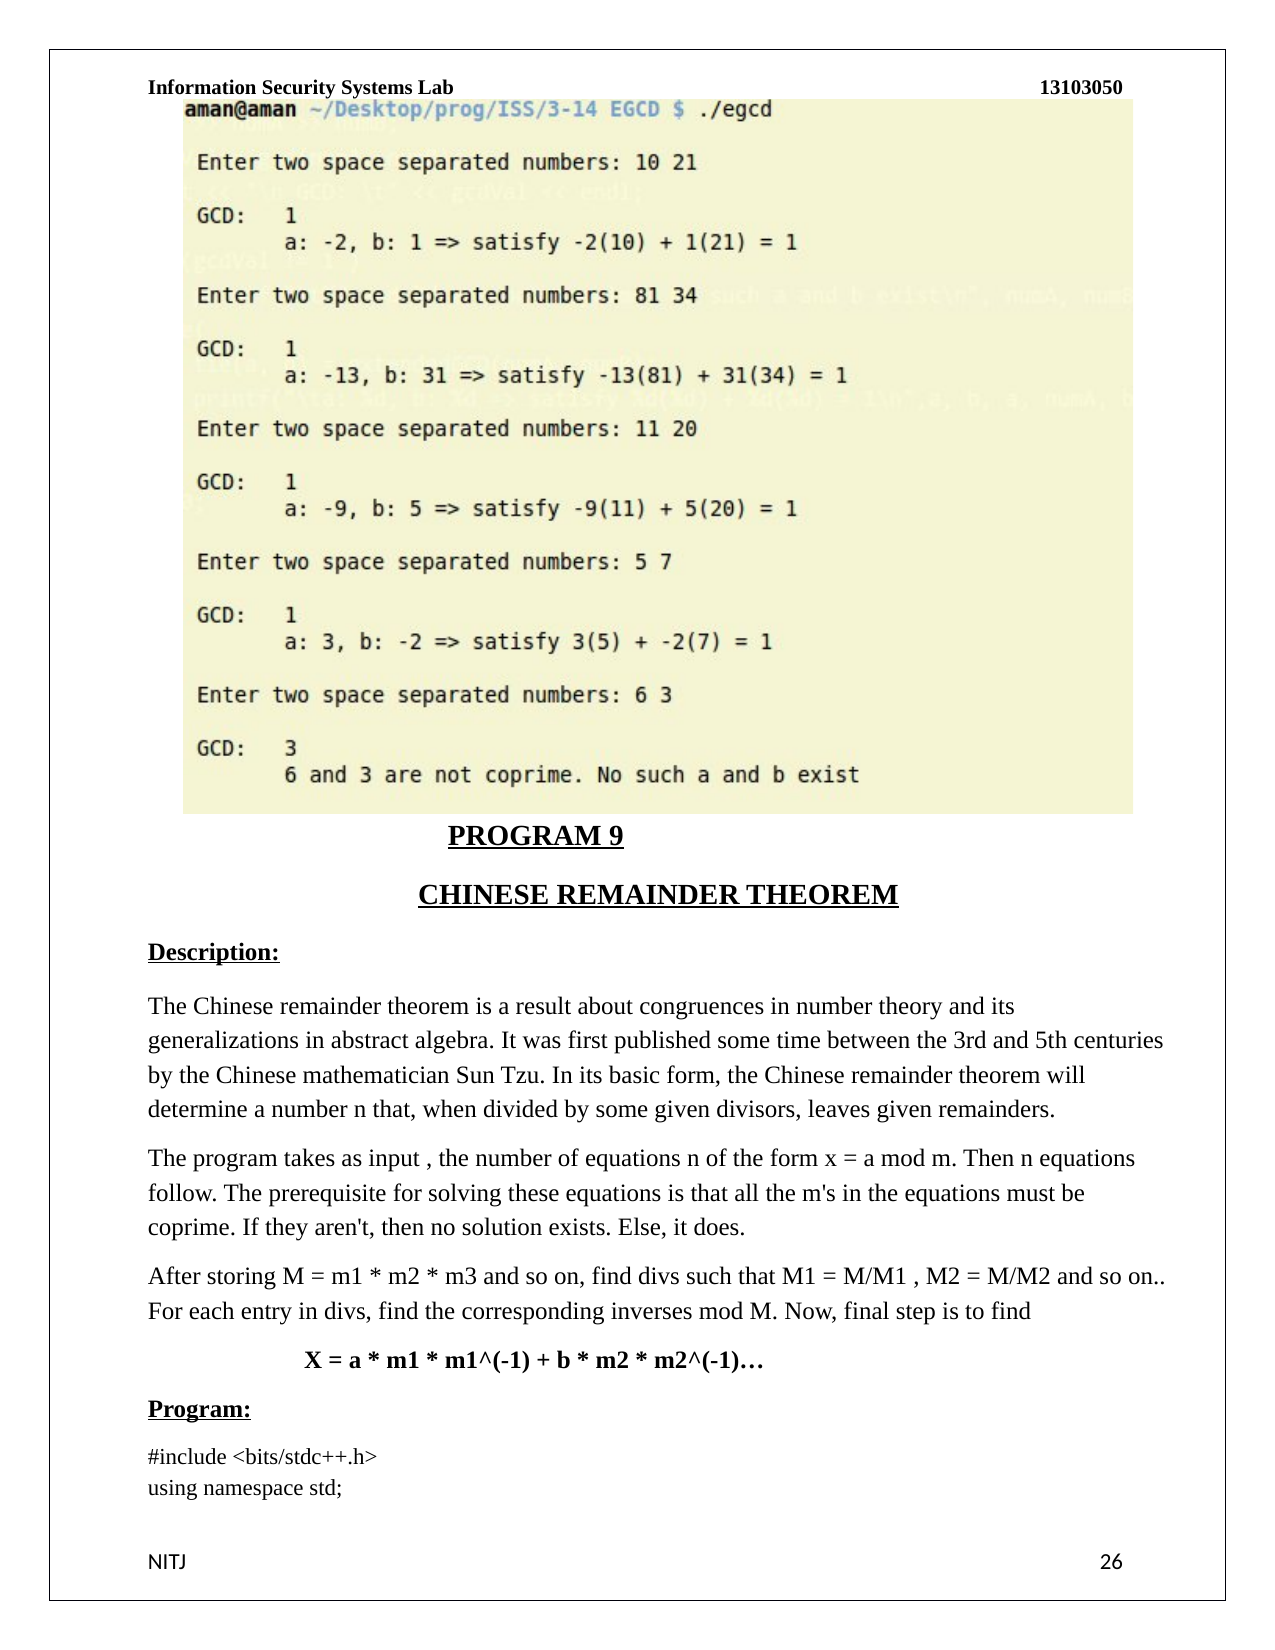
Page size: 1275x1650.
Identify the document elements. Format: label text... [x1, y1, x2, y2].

text After storing M = m1 * m2 * m3 and so on, find divs such that M1 = M/M1 , M2 = M/M2 and so on.. [148, 1261, 1169, 1290]
text For each entry in divs, find the corresponding inverses mod M. Now, final step is to find [148, 1296, 1169, 1324]
text PROGRAM 9 [148, 799, 1169, 852]
text X = a * m1 * m1^(-1) + b * m2 * m2^(-1)… [148, 1345, 1169, 1373]
text The program takes as input , the number of equations n of the form x = a mod m. Then n equations follow. The prerequisite for solving these equations is that all the m's in the equations must be coprime. If they aren't, then no solution exists. Else, it does. [148, 1143, 1169, 1241]
text The Chinese remainder theorem is a result about congruences in number theory and its generalizations in abstract algebra. It was first published some time between the 3rd and 5th centuries by the Chinese mathematician Sun Tzu. In its basic form, the Chinese remainder theorem will determine a number n that, when divided by some given divisors, leaves given remainders. [148, 991, 1169, 1123]
text CHINESE REMAINDER THEOREM [148, 877, 1169, 911]
text Description: [148, 937, 1169, 966]
text using namespace std; [148, 1474, 1169, 1501]
text Program: [148, 1394, 1169, 1423]
text #include <bits/stdc++.h> [148, 1443, 1169, 1469]
picture [183, 99, 1134, 814]
